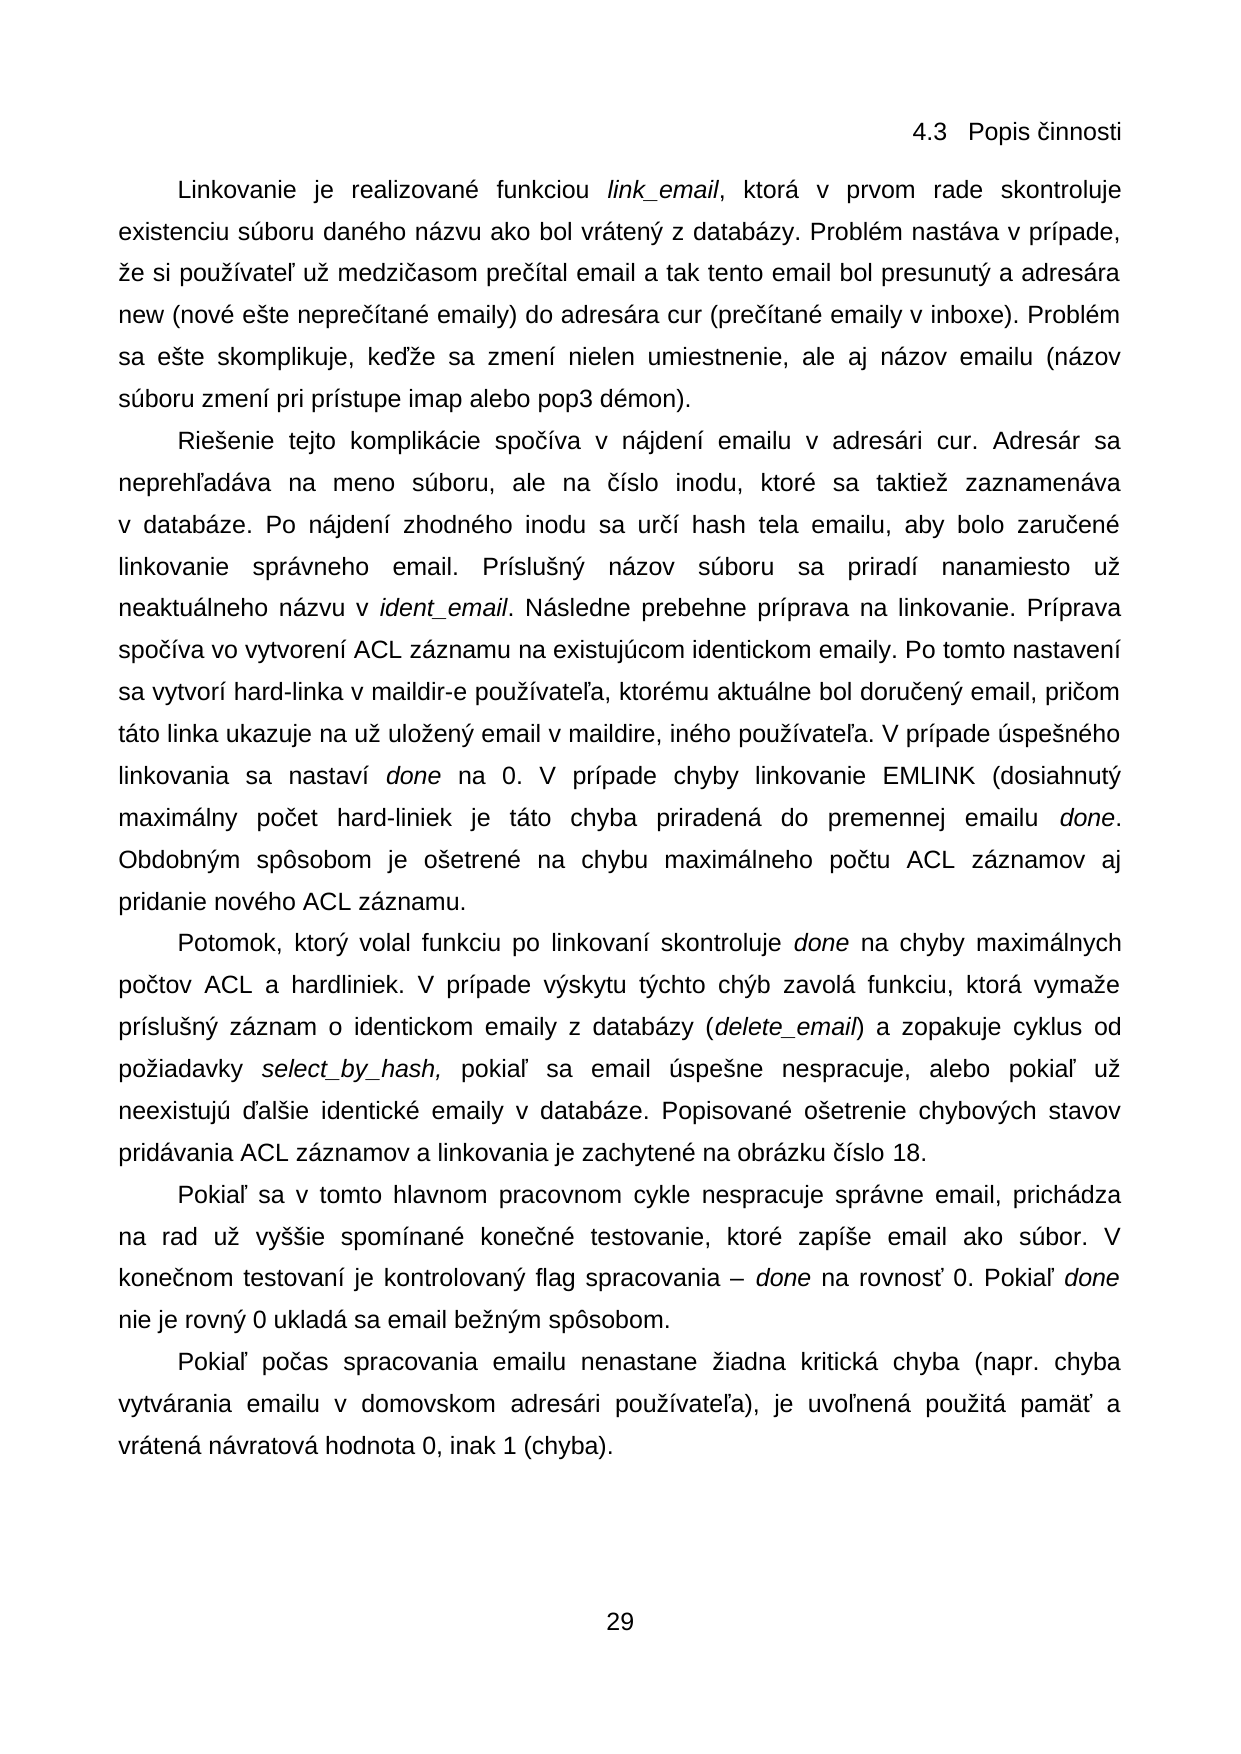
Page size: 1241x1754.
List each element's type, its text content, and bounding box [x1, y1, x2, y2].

text Linkovanie je realizované funkciou link_email, ktorá v prvom rade skontroluje existenciu súboru daného názvu ako bol vrátený z databázy. Problém nastáva v prípade, že si používateľ už medzičasom prečítal email a tak tento email bol presunutý a adresára new (nové ešte neprečítané emaily) do adresára cur (prečítané emaily v inboxe). Problém sa ešte skomplikuje, keďže sa zmení nielen umiestnenie, ale aj názov emailu (názov súboru zmení pri prístupe imap alebo pop3 démon). [118, 176, 1122, 413]
text Pokiaľ sa v tomto hlavnom pracovnom cykle nespracuje správne email, prichádza na rad už vyššie spomínané konečné testovanie, ktoré zapíše email ako súbor. V konečnom testovaní je kontrolovaný flag spracovania – done na rovnosť 0. Pokiaľ done nie je rovný 0 ukladá sa email bežným spôsobom. [118, 1181, 1122, 1334]
text Pokiaľ počas spracovania emailu nenastane žiadna kritická chyba (napr. chyba vytvárania emailu v domovskom adresári používateľa), je uvoľnená použitá pamäť a vrátená návratová hodnota 0, inak 1 (chyba). [118, 1348, 1122, 1460]
text Potomok, ktorý volal funkciu po linkovaní skontroluje done na chyby maximálnych počtov ACL a hardliniek. V prípade výskytu týchto chýb zavolá funkciu, ktorá vymaže príslušný záznam o identickom emaily z databázy (delete_email) a zopakuje cyklus od požiadavky select_by_hash, pokiaľ sa email úspešne nespracuje, alebo pokiaľ už neexistujú ďalšie identické emaily v databáze. Popisované ošetrenie chybových stavov pridávania ACL záznamov a linkovania je zachytené na obrázku číslo 18. [118, 929, 1122, 1167]
text Riešenie tejto komplikácie spočíva v nájdení emailu v adresári cur. Adresár sa neprehľadáva na meno súboru, ale na číslo inodu, ktoré sa taktiež zaznamenáva v databáze. Po nájdení zhodného inodu sa určí hash tela emailu, aby bolo zaručené linkovanie správneho email. Príslušný názov súboru sa priradí nanamiesto už neaktuálneho názvu v ident_email. Následne prebehne príprava na linkovanie. Príprava spočíva vo vytvorení ACL záznamu na existujúcom identickom emaily. Po tomto nastavení sa vytvorí hard-linka v maildir-e používateľa, ktorému aktuálne bol doručený email, pričom táto linka ukazuje na už uložený email v maildire, iného používateľa. V prípade úspešného linkovania sa nastaví done na 0. V prípade chyby linkovanie EMLINK (dosiahnutý maximálny počet hard-liniek je táto chyba priradená do premennej emailu done. Obdobným spôsobom je ošetrené na chybu maximálneho počtu ACL záznamov aj pridanie nového ACL záznamu. [118, 427, 1122, 915]
